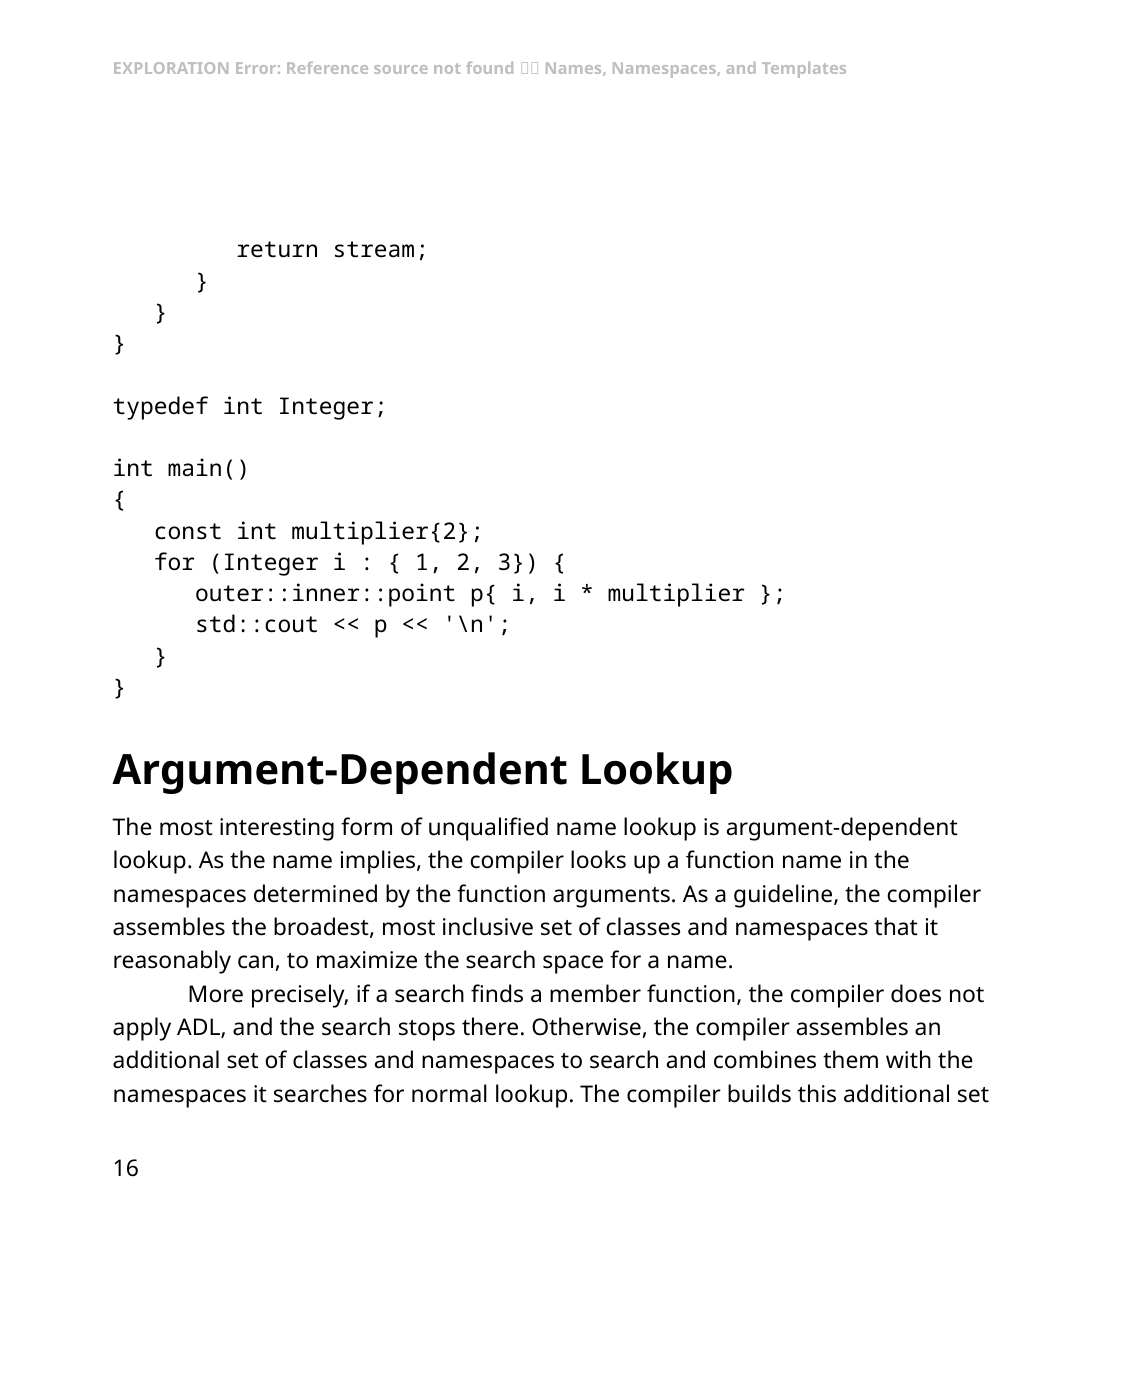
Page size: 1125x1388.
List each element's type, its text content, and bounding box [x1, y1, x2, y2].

text std::cout << p << '\n'; [112, 608, 1012, 639]
text The most interesting form of unqualified name lookup is argument-dependent lookup. As the name implies, the compiler looks up a function name in the namespaces determined by the function arguments. As a guideline, the compiler assembles the broadest, most inclusive set of classes and namespaces that it reasonably can, to maximize the search space for a name. [112, 809, 1012, 976]
text return stream; [112, 233, 1012, 264]
text { [112, 483, 1012, 514]
text } [112, 671, 1012, 702]
text const int multiplier{2}; [112, 514, 1012, 546]
text typedef int Integer; [112, 389, 1012, 421]
text } [112, 327, 1012, 358]
text for (Integer i : { 1, 2, 3}) { [112, 546, 1012, 577]
subtitle Argument-Dependent Lookup [112, 739, 1012, 796]
text } [112, 639, 1012, 671]
text More precisely, if a search finds a member function, the compiler does not apply ADL, and the search stops there. Otherwise, the compiler assembles an additional set of classes and namespaces to search and combines them with the namespaces it searches for normal lookup. The compiler builds this additional set [112, 976, 1012, 1109]
text outer::inner::point p{ i, i * multiplier }; [112, 577, 1012, 608]
text int main() [112, 452, 1012, 483]
text } [112, 264, 1012, 296]
text } [112, 296, 1012, 327]
